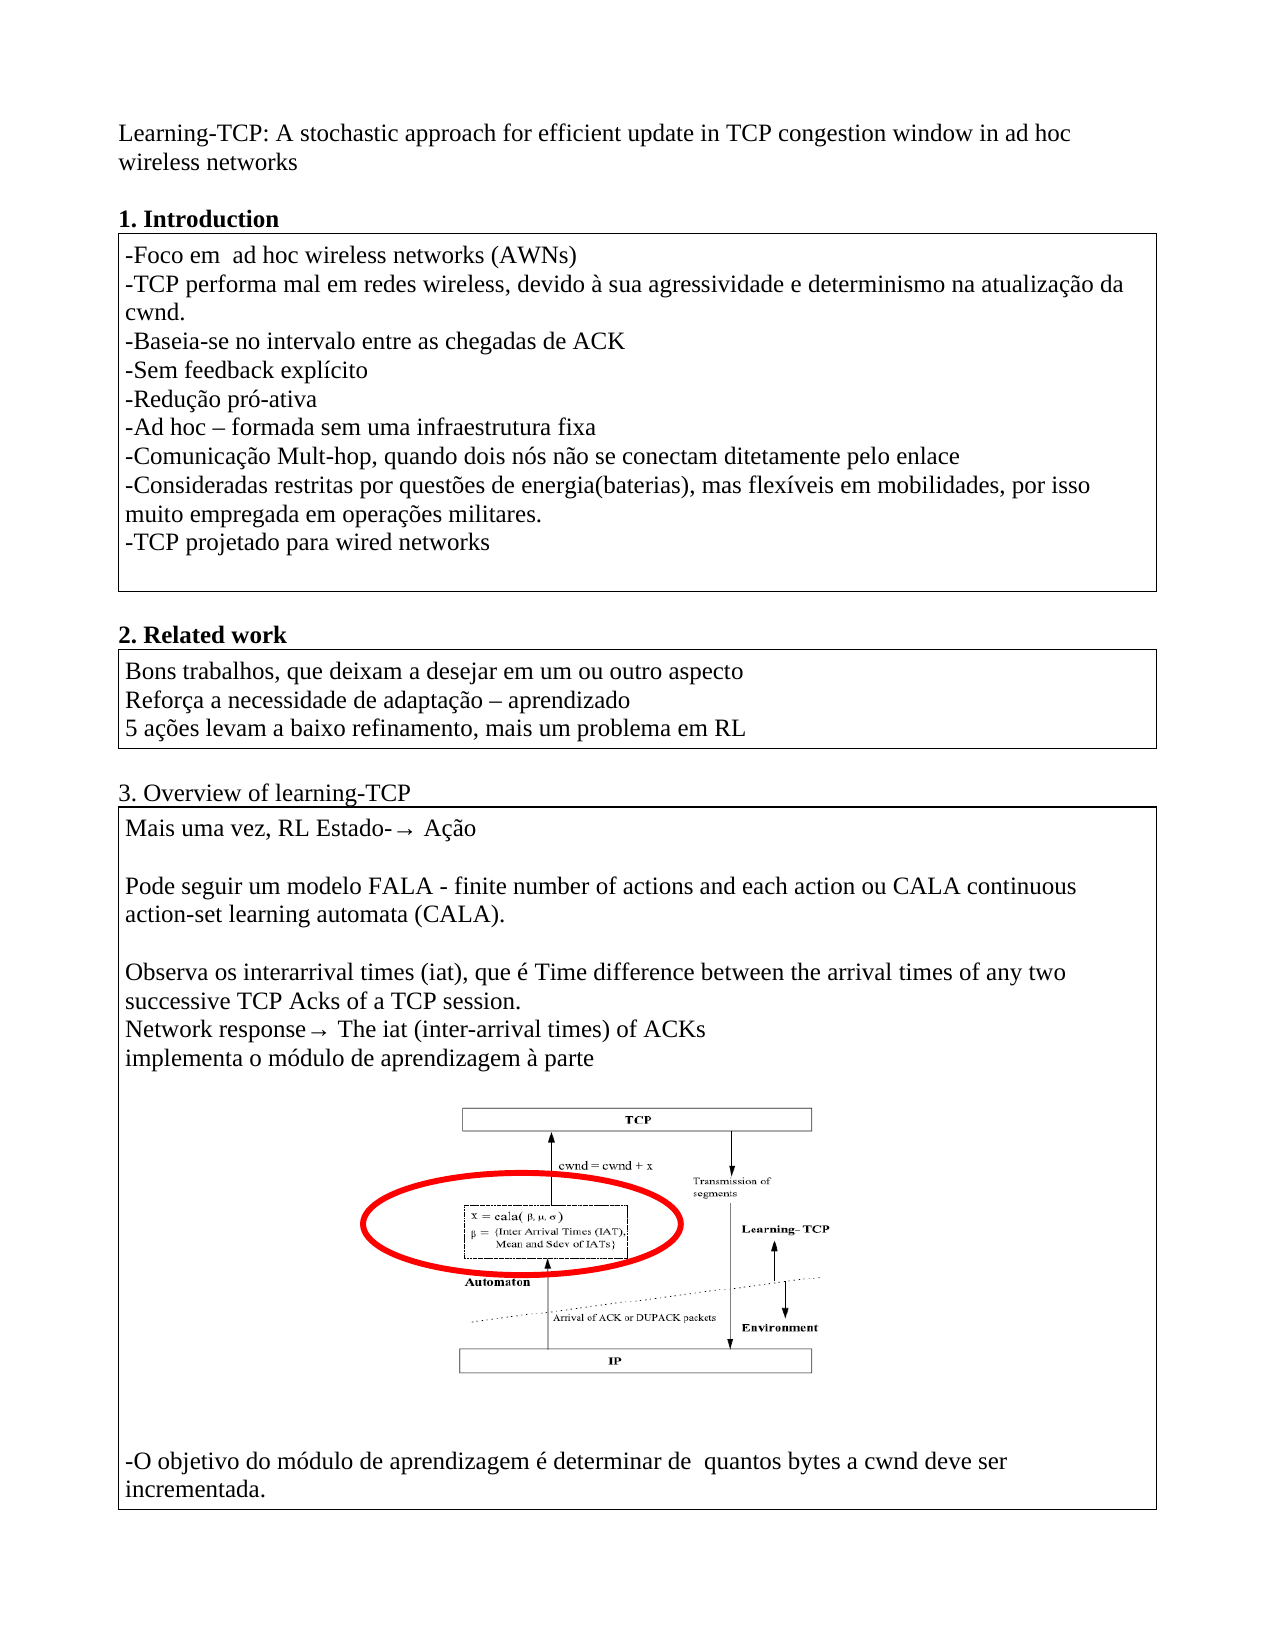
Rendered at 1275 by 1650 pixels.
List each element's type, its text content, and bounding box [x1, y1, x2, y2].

text 3. Overview of learning-TCP [118, 778, 1157, 806]
text Learning-TCP: A stochastic approach for efficient update in TCP congestion window in ad hoc wireless networks [118, 118, 1157, 176]
table_header -Foco em ad hoc wireless networks (AWNs) -TCP performa mal em redes wireless, devido à sua agressividade e determinismo na atualização da cwnd. -Baseia-se no intervalo entre as chegadas de ACK -Sem feedback explícito -Redução pró-ativa -Ad hoc – formada sem uma infraestrutura fixa -Comunicação Mult-hop, quando dois nós não se conectam ditetamente pelo enlace -Consideradas restritas por questões de energia(baterias), mas flexíveis em mobilidades, por isso muito empregada em operações militares. -TCP projetado para wired networks [119, 234, 1156, 591]
picture [428, 1100, 847, 1385]
table_header Bons trabalhos, que deixam a desejar em um ou outro aspecto Reforça a necessidade de adaptação – aprendizado 5 ações levam a baixo refinamento, mais um problema em RL [119, 650, 1156, 748]
table_header Mais uma vez, RL Estado-→ Ação Pode seguir um modelo FALA - finite number of actions and each action ou CALA continuous action-set learning automata (CALA). Observa os interarrival times (iat), que é Time difference between the arrival times of any two successive TCP Acks of a TCP session. Network response→ The iat (inter-arrival times) of ACKs implementa o módulo de aprendizagem à parte -O objetivo do módulo de aprendizagem é determinar de quantos bytes a cwnd deve ser incrementada. [119, 808, 1156, 1509]
text 1. Introduction [118, 204, 1157, 233]
text 2. Related work [118, 620, 1157, 649]
picture [428, 1176, 677, 1272]
